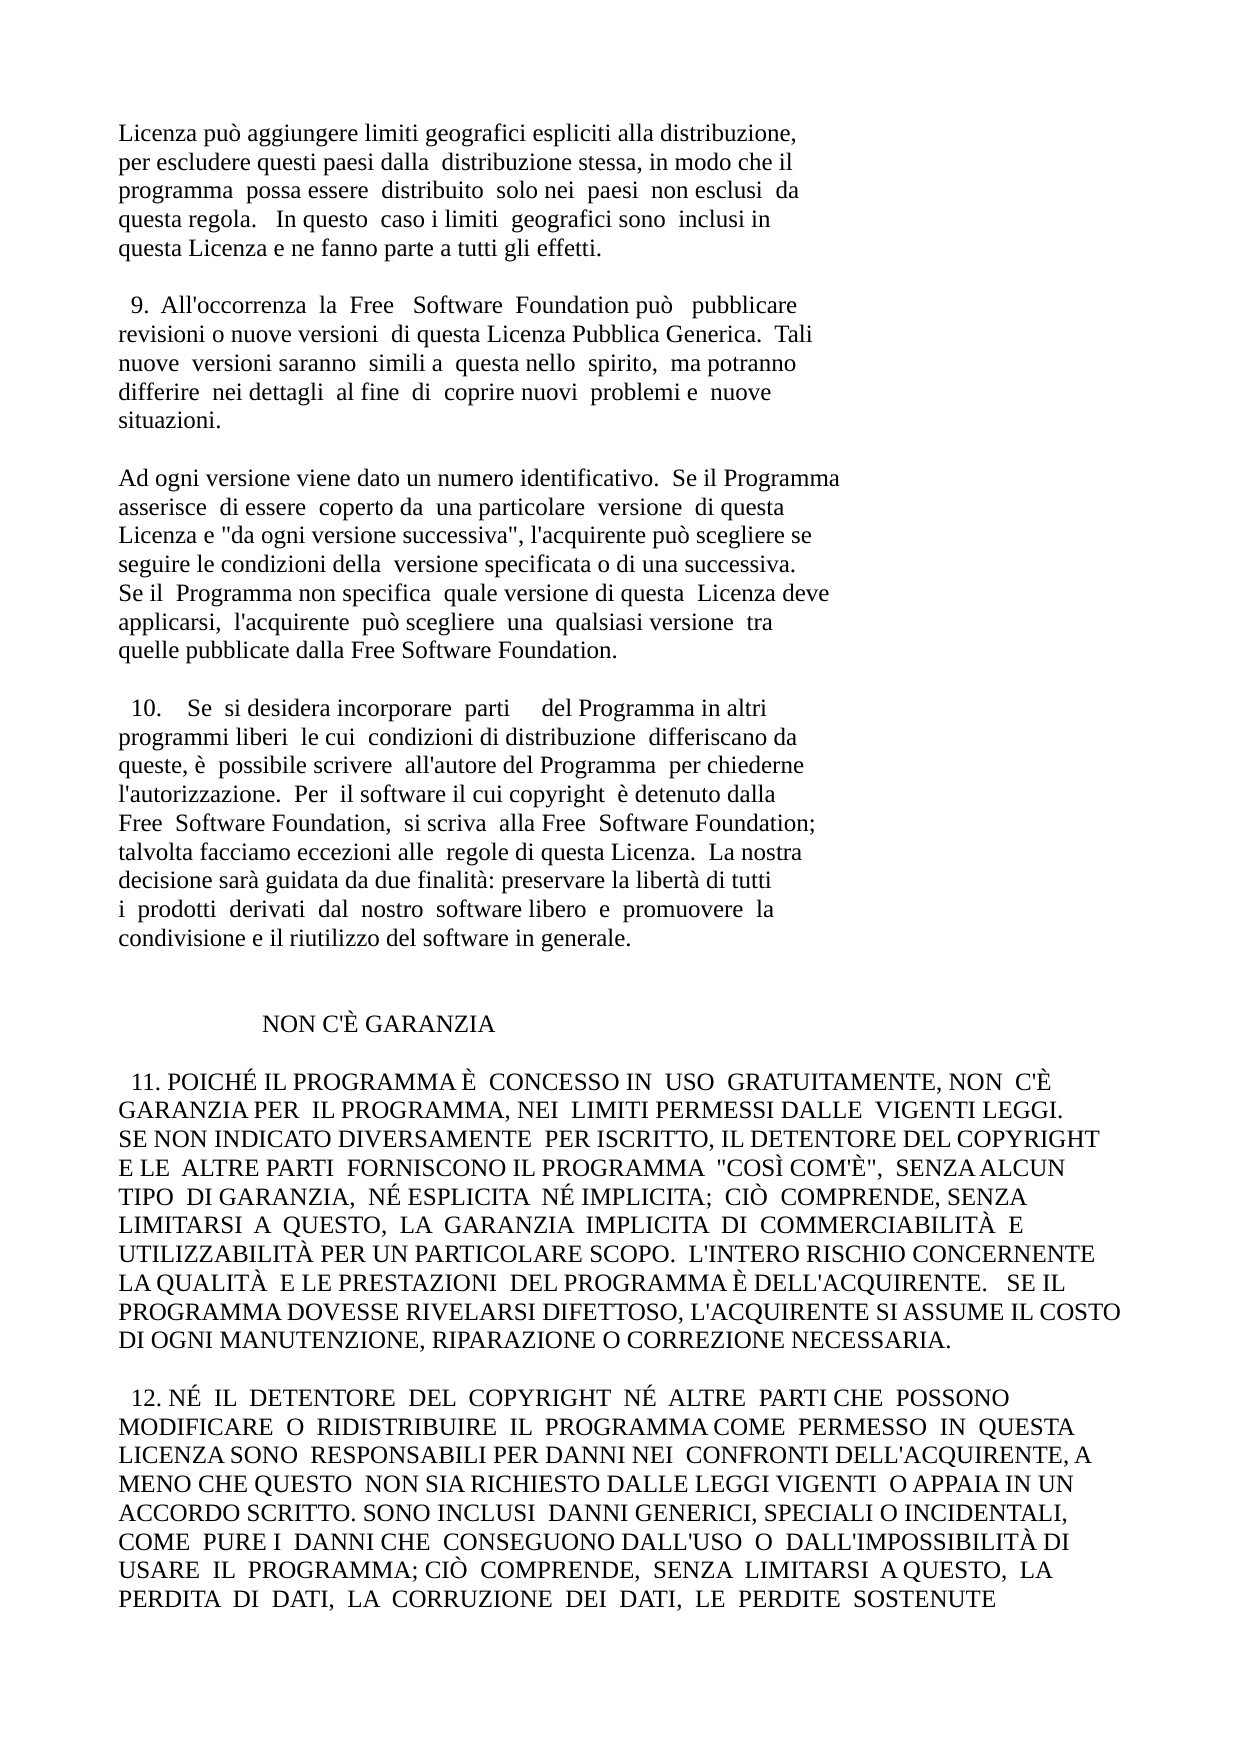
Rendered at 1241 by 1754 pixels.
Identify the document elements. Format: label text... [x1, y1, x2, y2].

text USARE IL PROGRAMMA; CIÒ COMPRENDE, SENZA LIMITARSI A QUESTO, LA [118, 1556, 1122, 1584]
text Ad ogni versione viene dato un numero identificativo. Se il Programma [118, 463, 1122, 492]
text 9. All'occorrenza la Free Software Foundation può pubblicare [118, 291, 1122, 319]
text i prodotti derivati dal nostro software libero e promuovere la [118, 894, 1122, 923]
text Licenza può aggiungere limiti geografici espliciti alla distribuzione, [118, 118, 1122, 147]
text ACCORDO SCRITTO. SONO INCLUSI DANNI GENERICI, SPECIALI O INCIDENTALI, [118, 1498, 1122, 1527]
text E LE ALTRE PARTI FORNISCONO IL PROGRAMMA "COSÌ COM'È", SENZA ALCUN [118, 1153, 1122, 1182]
text applicarsi, l'acquirente può scegliere una qualsiasi versione tra [118, 607, 1122, 636]
text Licenza e "da ogni versione successiva", l'acquirente può scegliere se [118, 521, 1122, 549]
text 10. Se si desidera incorporare parti del Programma in altri [118, 693, 1122, 722]
text situazioni. [118, 406, 1122, 434]
text UTILIZZABILITÀ PER UN PARTICOLARE SCOPO. L'INTERO RISCHIO CONCERNENTE [118, 1239, 1122, 1268]
text DI OGNI MANUTENZIONE, RIPARAZIONE O CORREZIONE NECESSARIA. [118, 1326, 1122, 1354]
text programma possa essere distribuito solo nei paesi non esclusi da [118, 176, 1122, 204]
text talvolta facciamo eccezioni alle regole di questa Licenza. La nostra [118, 837, 1122, 866]
text PROGRAMMA DOVESSE RIVELARSI DIFETTOSO, L'ACQUIRENTE SI ASSUME IL COSTO [118, 1297, 1122, 1326]
text condivisione e il riutilizzo del software in generale. [118, 923, 1122, 952]
text questa regola. In questo caso i limiti geografici sono inclusi in [118, 204, 1122, 233]
text PERDITA DI DATI, LA CORRUZIONE DEI DATI, LE PERDITE SOSTENUTE [118, 1584, 1122, 1613]
text quelle pubblicate dalla Free Software Foundation. [118, 636, 1122, 664]
text TIPO DI GARANZIA, NÉ ESPLICITA NÉ IMPLICITA; CIÒ COMPRENDE, SENZA [118, 1182, 1122, 1211]
text Se il Programma non specifica quale versione di questa Licenza deve [118, 578, 1122, 607]
text asserisce di essere coperto da una particolare versione di questa [118, 492, 1122, 521]
text programmi liberi le cui condizioni di distribuzione differiscano da [118, 722, 1122, 751]
text seguire le condizioni della versione specificata o di una successiva. [118, 549, 1122, 578]
text questa Licenza e ne fanno parte a tutti gli effetti. [118, 233, 1122, 262]
text COME PURE I DANNI CHE CONSEGUONO DALL'USO O DALL'IMPOSSIBILITÀ DI [118, 1527, 1122, 1556]
text decisione sarà guidata da due finalità: preservare la libertà di tutti [118, 866, 1122, 894]
text revisioni o nuove versioni di questa Licenza Pubblica Generica. Tali [118, 319, 1122, 348]
text NON C'È GARANZIA [118, 1009, 1122, 1038]
text SE NON INDICATO DIVERSAMENTE PER ISCRITTO, IL DETENTORE DEL COPYRIGHT [118, 1124, 1122, 1153]
text queste, è possibile scrivere all'autore del Programma per chiederne [118, 751, 1122, 779]
text LIMITARSI A QUESTO, LA GARANZIA IMPLICITA DI COMMERCIABILITÀ E [118, 1211, 1122, 1239]
text differire nei dettagli al fine di coprire nuovi problemi e nuove [118, 377, 1122, 406]
text MODIFICARE O RIDISTRIBUIRE IL PROGRAMMA COME PERMESSO IN QUESTA [118, 1412, 1122, 1441]
text MENO CHE QUESTO NON SIA RICHIESTO DALLE LEGGI VIGENTI O APPAIA IN UN [118, 1469, 1122, 1498]
text GARANZIA PER IL PROGRAMMA, NEI LIMITI PERMESSI DALLE VIGENTI LEGGI. [118, 1096, 1122, 1124]
text per escludere questi paesi dalla distribuzione stessa, in modo che il [118, 147, 1122, 176]
text 12. NÉ IL DETENTORE DEL COPYRIGHT NÉ ALTRE PARTI CHE POSSONO [118, 1383, 1122, 1412]
text Free Software Foundation, si scriva alla Free Software Foundation; [118, 808, 1122, 837]
text LA QUALITÀ E LE PRESTAZIONI DEL PROGRAMMA È DELL'ACQUIRENTE. SE IL [118, 1268, 1122, 1297]
text nuove versioni saranno simili a questa nello spirito, ma potranno [118, 348, 1122, 377]
text 11. POICHÉ IL PROGRAMMA È CONCESSO IN USO GRATUITAMENTE, NON C'È [118, 1067, 1122, 1096]
text l'autorizzazione. Per il software il cui copyright è detenuto dalla [118, 779, 1122, 808]
text LICENZA SONO RESPONSABILI PER DANNI NEI CONFRONTI DELL'ACQUIRENTE, A [118, 1441, 1122, 1469]
